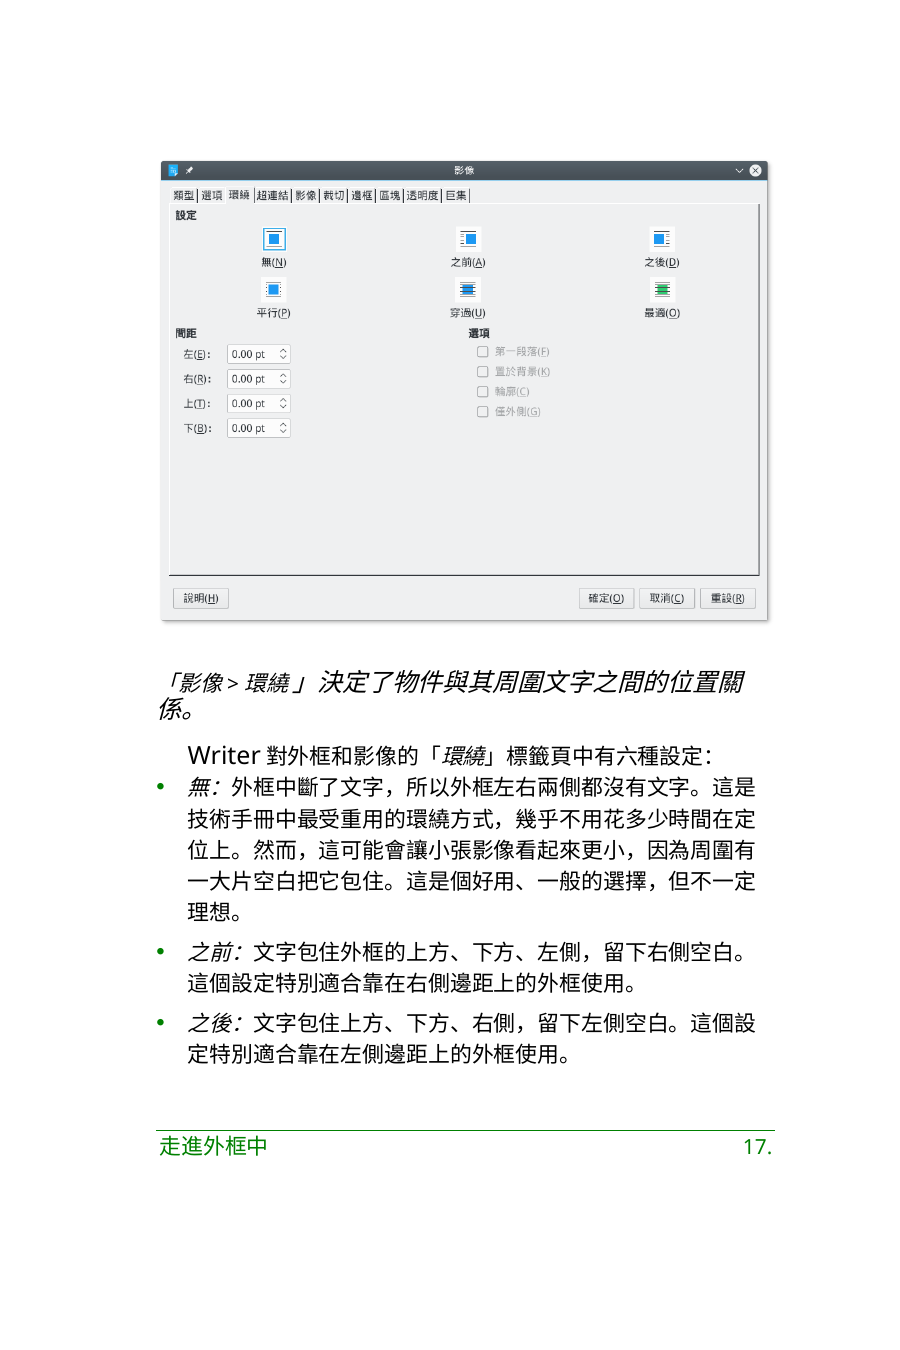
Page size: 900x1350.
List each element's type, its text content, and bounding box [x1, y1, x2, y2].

list 無：外框中斷了文字，所以外框左右兩側都沒有文字。這是技術手冊中最受重用的環繞方式，幾乎不用花多少時間在定位上。然而，這可能會讓小張影像看起來更小，因為周圍有一大片空白把它包住。這是個好用、一般的選擇，但不一定理想。 [156, 771, 775, 927]
list 之後：文字包住上方、下方、右側，留下左側空白。這個設定特別適合靠在左側邊距上的外框使用。 [156, 1006, 775, 1069]
table_header [156, 125, 775, 156]
picture [156, 156, 775, 629]
list Writer對外框和影像的「環繞」標籤頁中有六種設定： [156, 739, 775, 771]
table_cell 「影像 > 環繞 」決定了物件與其周圍文字之間的位置關係。 [156, 662, 775, 724]
table_header [156, 629, 775, 662]
list 之前：文字包住外框的上方、下方、左側，留下右側空白。這個設定特別適合靠在右側邊距上的外框使用。 [156, 935, 775, 998]
